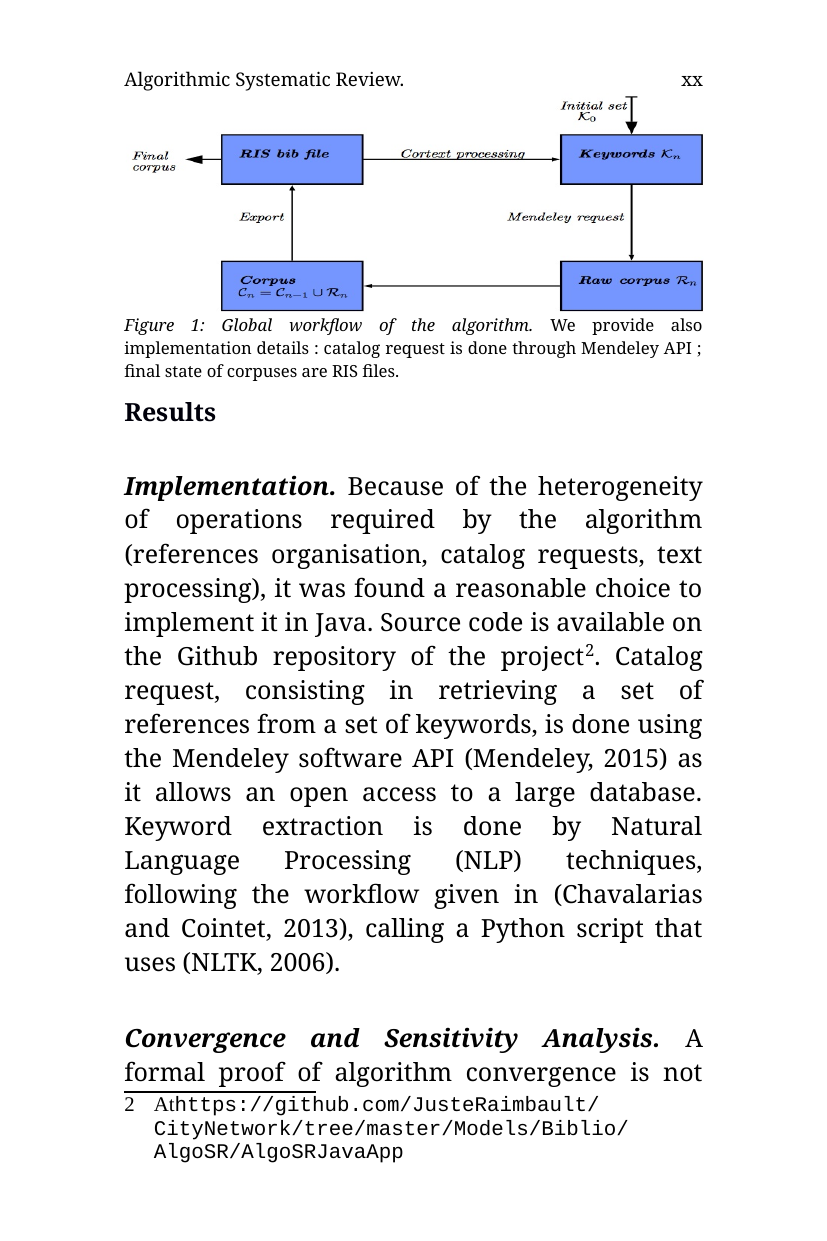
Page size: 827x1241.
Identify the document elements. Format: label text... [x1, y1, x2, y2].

text Results [124, 394, 703, 428]
text Convergence and Sensitivity Analysis. A formal proof of algorithm convergence is not [124, 1020, 703, 1088]
text Figure 1: Global workflow of the algorithm. We provide also implementation details : catalog request is done through Mendeley API ; final state of corpuses are RIS files. [124, 92, 703, 382]
text Implementation. Because of the heterogeneity of operations required by the algorithm (references organisation, catalog requests, text processing), it was found a reasonable choice to implement it in Java. Source code is available on the Github repository of the project. Catalog request, consisting in retrieving a set of references from a set of keywords, is done using the Mendeley software API (Mendeley, 2015) as it allows an open access to a large database. Keyword extraction is done by Natural Language Processing (NLP) techniques, following the workflow given in (Chavalarias and Cointet, 2013), calling a Python script that uses (NLTK, 2006). [124, 468, 703, 979]
text Athttps://github.com/JusteRaimbault/CityNetwork/tree/master/Models/Biblio/AlgoSR/AlgoSRJavaApp [124, 1092, 703, 1165]
picture [125, 93, 704, 314]
